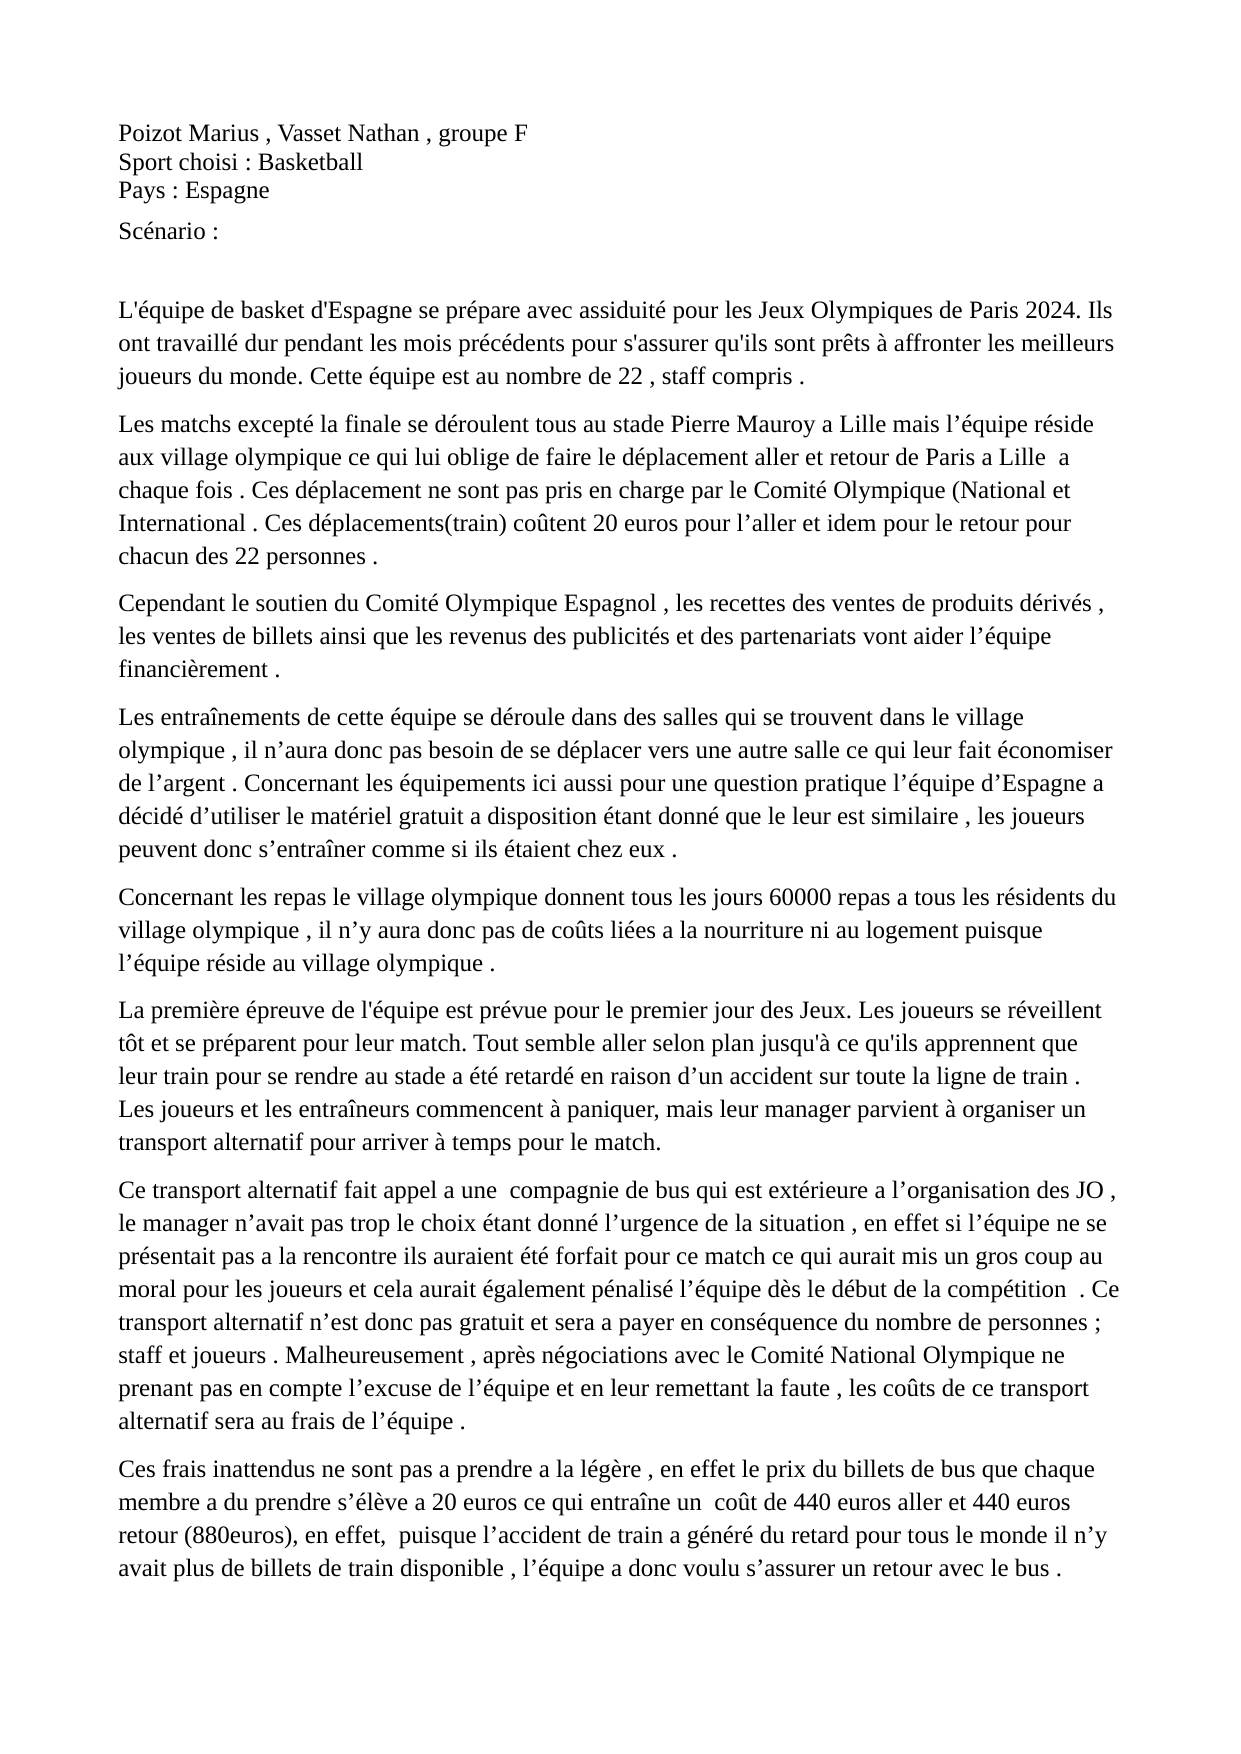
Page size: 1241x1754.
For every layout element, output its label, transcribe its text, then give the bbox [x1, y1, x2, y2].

text Poizot Marius , Vasset Nathan , groupe F [118, 118, 1122, 147]
text Les matchs excepté la finale se déroulent tous au stade Pierre Mauroy a Lille mais l’équipe réside aux village olympique ce qui lui oblige de faire le déplacement aller et retour de Paris a Lille a chaque fois . Ces déplacement ne sont pas pris en charge par le Comité Olympique (National et International . Ces déplacements(train) coûtent 20 euros pour l’aller et idem pour le retour pour chacun des 22 personnes . [118, 409, 1122, 569]
text Les entraînements de cette équipe se déroule dans des salles qui se trouvent dans le village olympique , il n’aura donc pas besoin de se déplacer vers une autre salle ce qui leur fait économiser de l’argent . Concernant les équipements ici aussi pour une question pratique l’équipe d’Espagne a décidé d’utiliser le matériel gratuit a disposition étant donné que le leur est similaire , les joueurs peuvent donc s’entraîner comme si ils étaient chez eux . [118, 702, 1122, 863]
text L'équipe de basket d'Espagne se prépare avec assiduité pour les Jeux Olympiques de Paris 2024. Ils ont travaillé dur pendant les mois précédents pour s'assurer qu'ils sont prêts à affronter les meilleurs joueurs du monde. Cette équipe est au nombre de 22 , staff compris . [118, 295, 1122, 390]
text Sport choisi : Basketball [118, 147, 1122, 176]
text Scénario : [118, 204, 1122, 247]
text La première épreuve de l'équipe est prévue pour le premier jour des Jeux. Les joueurs se réveillent tôt et se préparent pour leur match. Tout semble aller selon plan jusqu'à ce qu'ils apprennent que leur train pour se rendre au stade a été retardé en raison d’un accident sur toute la ligne de train . Les joueurs et les entraîneurs commencent à paniquer, mais leur manager parvient à organiser un transport alternatif pour arriver à temps pour le match. [118, 995, 1122, 1156]
text Ces frais inattendus ne sont pas a prendre a la légère , en effet le prix du billets de bus que chaque membre a du prendre s’élève a 20 euros ce qui entraîne un coût de 440 euros aller et 440 euros retour (880euros), en effet, puisque l’accident de train a généré du retard pour tous le monde il n’y avait plus de billets de train disponible , l’équipe a donc voulu s’assurer un retour avec le bus . [118, 1454, 1122, 1582]
text Ce transport alternatif fait appel a une compagnie de bus qui est extérieure a l’organisation des JO , le manager n’avait pas trop le choix étant donné l’urgence de la situation , en effet si l’équipe ne se présentait pas a la rencontre ils auraient été forfait pour ce match ce qui aurait mis un gros coup au moral pour les joueurs et cela aurait également pénalisé l’équipe dès le début de la compétition . Ce transport alternatif n’est donc pas gratuit et sera a payer en conséquence du nombre de personnes ; staff et joueurs . Malheureusement , après négociations avec le Comité National Olympique ne prenant pas en compte l’excuse de l’équipe et en leur remettant la faute , les coûts de ce transport alternatif sera au frais de l’équipe . [118, 1175, 1122, 1435]
text Cependant le soutien du Comité Olympique Espagnol , les recettes des ventes de produits dérivés , les ventes de billets ainsi que les revenus des publicités et des partenariats vont aider l’équipe financièrement . [118, 588, 1122, 683]
text Concernant les repas le village olympique donnent tous les jours 60000 repas a tous les résidents du village olympique , il n’y aura donc pas de coûts liées a la nourriture ni au logement puisque l’équipe réside au village olympique . [118, 882, 1122, 977]
text Pays : Espagne [118, 176, 1122, 204]
